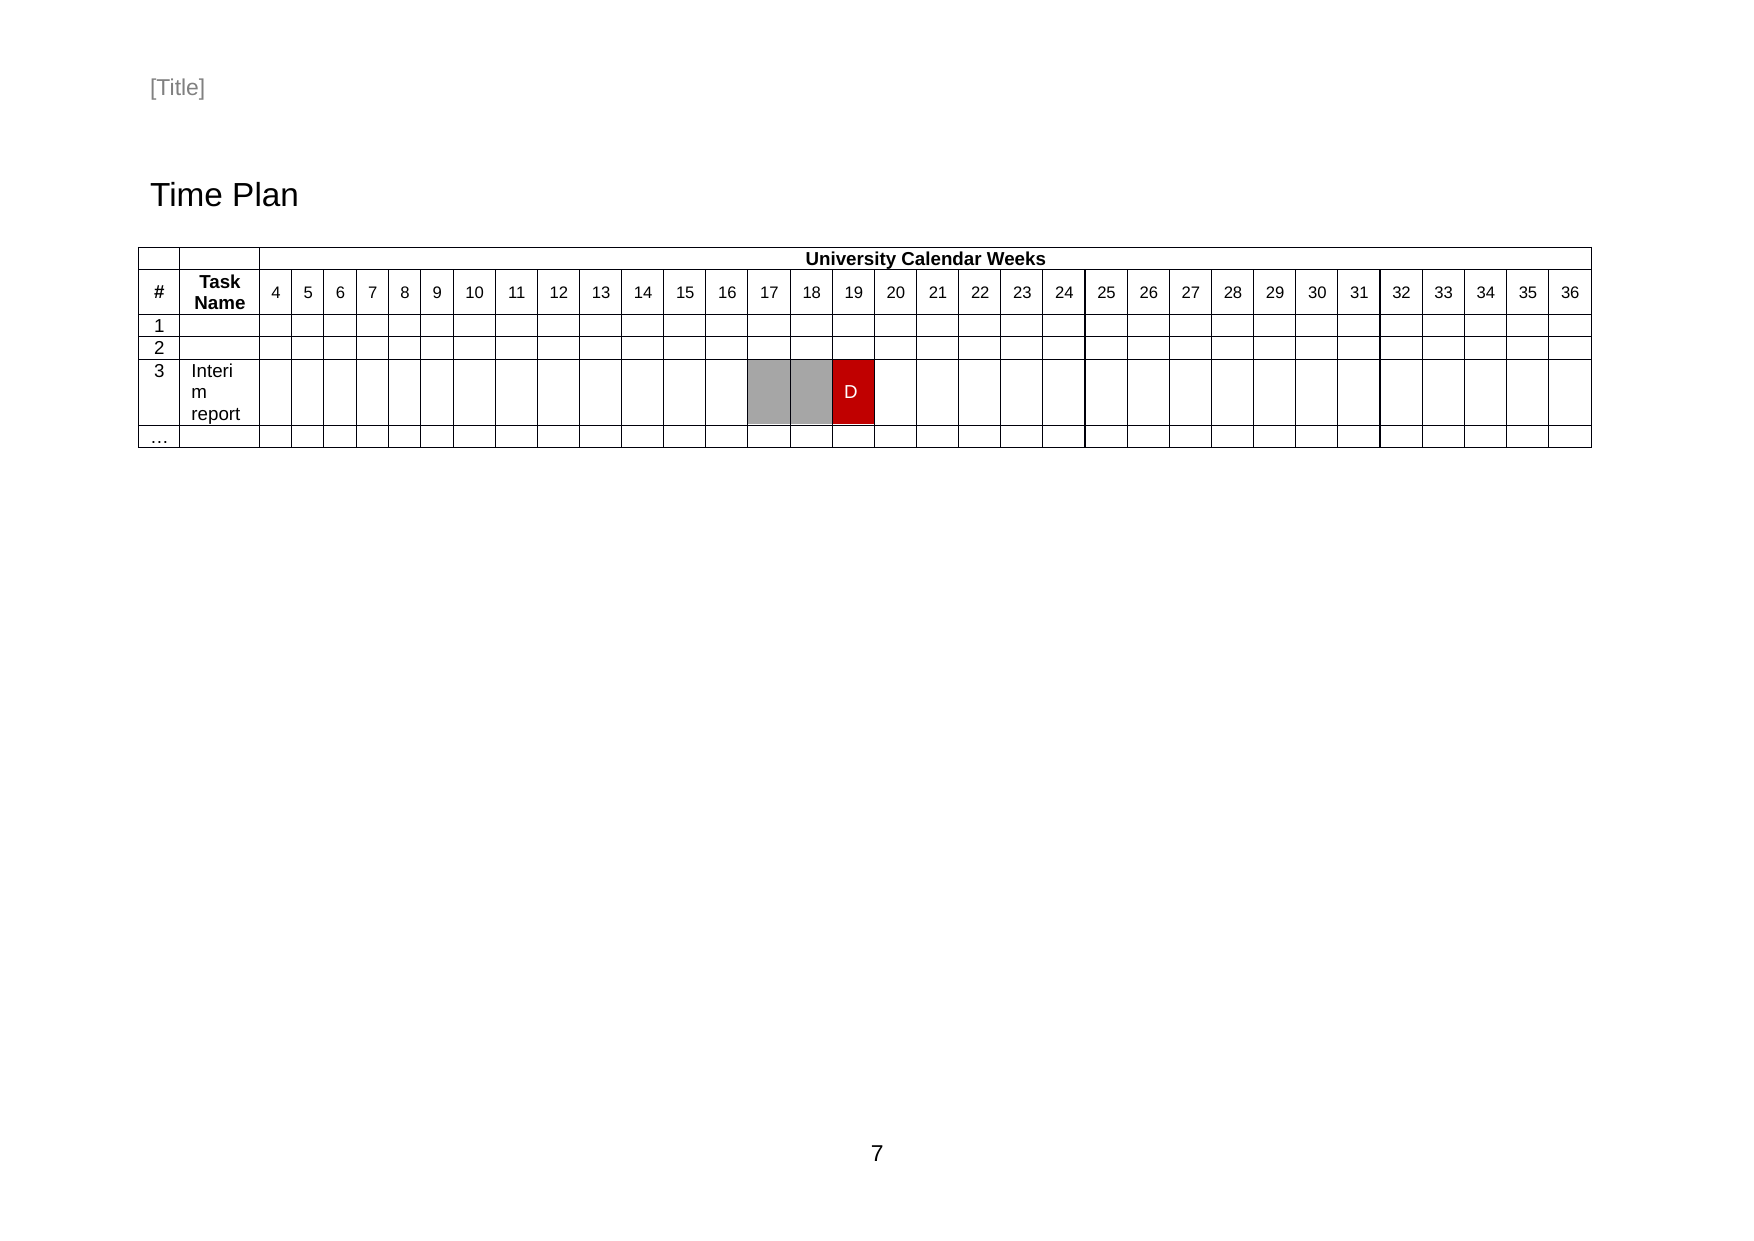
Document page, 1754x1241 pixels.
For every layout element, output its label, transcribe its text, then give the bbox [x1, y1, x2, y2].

table_cell [1254, 360, 1295, 424]
table_cell [1296, 360, 1337, 424]
table_cell [389, 337, 420, 359]
table_cell [292, 360, 323, 424]
table_cell [580, 426, 621, 447]
table_cell [1086, 360, 1127, 424]
table_cell 19 [833, 270, 874, 313]
table_cell [496, 337, 537, 359]
table_cell [1001, 337, 1042, 359]
table_cell [791, 360, 832, 424]
table_cell [1086, 337, 1127, 359]
table_cell [622, 360, 663, 424]
table_cell 9 [421, 270, 453, 313]
table_cell 2 [139, 337, 179, 359]
table_cell 3 [139, 360, 179, 424]
table_cell [357, 315, 388, 336]
table_cell [1128, 426, 1169, 447]
table_cell [1128, 360, 1169, 424]
table_cell [1043, 360, 1084, 424]
table_cell [1381, 426, 1422, 447]
table_cell [1423, 360, 1464, 424]
table_cell [959, 337, 1000, 359]
table_cell # [139, 270, 179, 313]
table_cell [1465, 360, 1506, 424]
table_cell [292, 337, 323, 359]
table_cell [1170, 315, 1211, 336]
table_cell [496, 360, 537, 424]
table_cell [454, 426, 495, 447]
table_cell 32 [1381, 270, 1422, 313]
table_cell 28 [1212, 270, 1253, 313]
table_cell [1507, 426, 1548, 447]
table_cell [917, 426, 958, 447]
table_cell [833, 315, 874, 336]
table_cell [664, 360, 705, 424]
table_cell [1507, 360, 1548, 424]
table_cell [917, 337, 958, 359]
table_cell [357, 360, 388, 424]
table_cell Interim report [180, 360, 259, 424]
table_cell [1086, 426, 1127, 447]
table_cell [1338, 315, 1379, 336]
table_cell [538, 360, 579, 424]
table_cell [357, 426, 388, 447]
table_cell [748, 315, 790, 336]
table_cell [1296, 337, 1337, 359]
table_header [139, 248, 179, 269]
table_cell [1381, 337, 1422, 359]
table_cell 15 [664, 270, 705, 313]
table_cell [1507, 337, 1548, 359]
table_cell … [139, 426, 179, 447]
table_cell [421, 337, 453, 359]
table_cell [260, 337, 291, 359]
table_cell [1212, 426, 1253, 447]
table_cell 18 [791, 270, 832, 313]
table_cell [454, 337, 495, 359]
table_cell [292, 426, 323, 447]
table_cell 21 [917, 270, 958, 313]
table_cell 7 [357, 270, 388, 313]
table_cell [1170, 360, 1211, 424]
table_cell [421, 360, 453, 424]
table_header [180, 248, 259, 269]
table_cell 27 [1170, 270, 1211, 313]
table_cell [1549, 315, 1591, 336]
table_cell [1128, 315, 1169, 336]
table_cell [389, 315, 420, 336]
table_cell [622, 337, 663, 359]
table_cell [791, 315, 832, 336]
table_cell [1212, 315, 1253, 336]
table_cell [791, 426, 832, 447]
table_cell 10 [454, 270, 495, 313]
table_cell [496, 426, 537, 447]
table_cell 33 [1423, 270, 1464, 313]
table_cell [1338, 426, 1379, 447]
table_cell [1338, 360, 1379, 424]
table_cell [1043, 337, 1084, 359]
table_cell 17 [748, 270, 790, 313]
table_cell 31 [1338, 270, 1379, 313]
table_cell [706, 426, 747, 447]
table_cell [260, 426, 291, 447]
table_cell [1465, 315, 1506, 336]
table_cell [1086, 315, 1127, 336]
table_cell [1254, 315, 1295, 336]
table_cell [1423, 315, 1464, 336]
table_cell [580, 315, 621, 336]
table_cell 11 [496, 270, 537, 313]
table_cell [1128, 337, 1169, 359]
table_cell [324, 426, 356, 447]
table_cell [1465, 426, 1506, 447]
table_cell 5 [292, 270, 323, 313]
table_cell [1549, 426, 1591, 447]
table_cell [421, 315, 453, 336]
table_cell [664, 426, 705, 447]
table_cell [706, 315, 747, 336]
table_cell [917, 360, 958, 424]
table_cell [1001, 360, 1042, 424]
table_cell [1170, 337, 1211, 359]
table_cell [706, 337, 747, 359]
table_cell 16 [706, 270, 747, 313]
table_cell [1212, 337, 1253, 359]
table_cell [706, 360, 747, 424]
subtitle Time Plan [150, 175, 1604, 213]
table_cell [875, 337, 916, 359]
table_cell D [833, 360, 874, 424]
table_cell [1170, 426, 1211, 447]
table_cell [959, 315, 1000, 336]
table_cell [917, 315, 958, 336]
table_cell [1043, 426, 1084, 447]
table_cell 26 [1128, 270, 1169, 313]
table_cell [180, 315, 259, 336]
table_cell [748, 337, 790, 359]
table_cell [748, 426, 790, 447]
table_cell [1254, 337, 1295, 359]
table_cell [959, 360, 1000, 424]
table_cell [1254, 426, 1295, 447]
table_cell 25 [1086, 270, 1127, 313]
table_cell [389, 426, 420, 447]
table_cell [180, 337, 259, 359]
table_cell [875, 360, 916, 424]
table_cell [260, 315, 291, 336]
table_header University Calendar Weeks [260, 248, 1591, 269]
table_cell 29 [1254, 270, 1295, 313]
table_cell 12 [538, 270, 579, 313]
table_cell [833, 426, 874, 447]
table_cell [324, 337, 356, 359]
table_cell [622, 426, 663, 447]
table_cell [664, 337, 705, 359]
table_cell [538, 426, 579, 447]
table_cell [324, 360, 356, 424]
table_cell [1001, 315, 1042, 336]
table_cell [260, 360, 291, 424]
table_cell 8 [389, 270, 420, 313]
table_cell [538, 337, 579, 359]
table_cell [875, 315, 916, 336]
table_cell [1423, 337, 1464, 359]
table_cell Task Name [180, 270, 259, 313]
table_cell [1296, 426, 1337, 447]
table_cell [1507, 315, 1548, 336]
table_cell [1465, 337, 1506, 359]
table_cell [748, 360, 790, 424]
table_cell 34 [1465, 270, 1506, 313]
table_cell 20 [875, 270, 916, 313]
table_cell [580, 360, 621, 424]
table_cell [1212, 360, 1253, 424]
table_cell [791, 337, 832, 359]
table_cell 1 [139, 315, 179, 336]
table_cell 6 [324, 270, 356, 313]
table_cell 36 [1549, 270, 1591, 313]
table_cell [959, 426, 1000, 447]
table_cell [664, 315, 705, 336]
table_cell [1043, 315, 1084, 336]
table_cell [421, 426, 453, 447]
table_cell 35 [1507, 270, 1548, 313]
table_cell [454, 360, 495, 424]
table_cell 13 [580, 270, 621, 313]
table_cell [1001, 426, 1042, 447]
table_cell [357, 337, 388, 359]
table_cell 22 [959, 270, 1000, 313]
table_cell [1423, 426, 1464, 447]
table_cell [1381, 360, 1422, 424]
table_cell [622, 315, 663, 336]
table_cell 14 [622, 270, 663, 313]
table_cell [324, 315, 356, 336]
table_cell [1381, 315, 1422, 336]
table_cell [180, 426, 259, 447]
table_cell [454, 315, 495, 336]
table_cell [1549, 337, 1591, 359]
table_cell [389, 360, 420, 424]
table_cell [292, 315, 323, 336]
table_cell 24 [1043, 270, 1084, 313]
table_cell [580, 337, 621, 359]
table_cell [1549, 360, 1591, 424]
table_cell [538, 315, 579, 336]
table_cell [875, 426, 916, 447]
table_cell [1296, 315, 1337, 336]
table_cell 23 [1001, 270, 1042, 313]
table_cell 30 [1296, 270, 1337, 313]
table_cell [1338, 337, 1379, 359]
table_cell 4 [260, 270, 291, 313]
table_cell [833, 337, 874, 359]
table_cell [496, 315, 537, 336]
